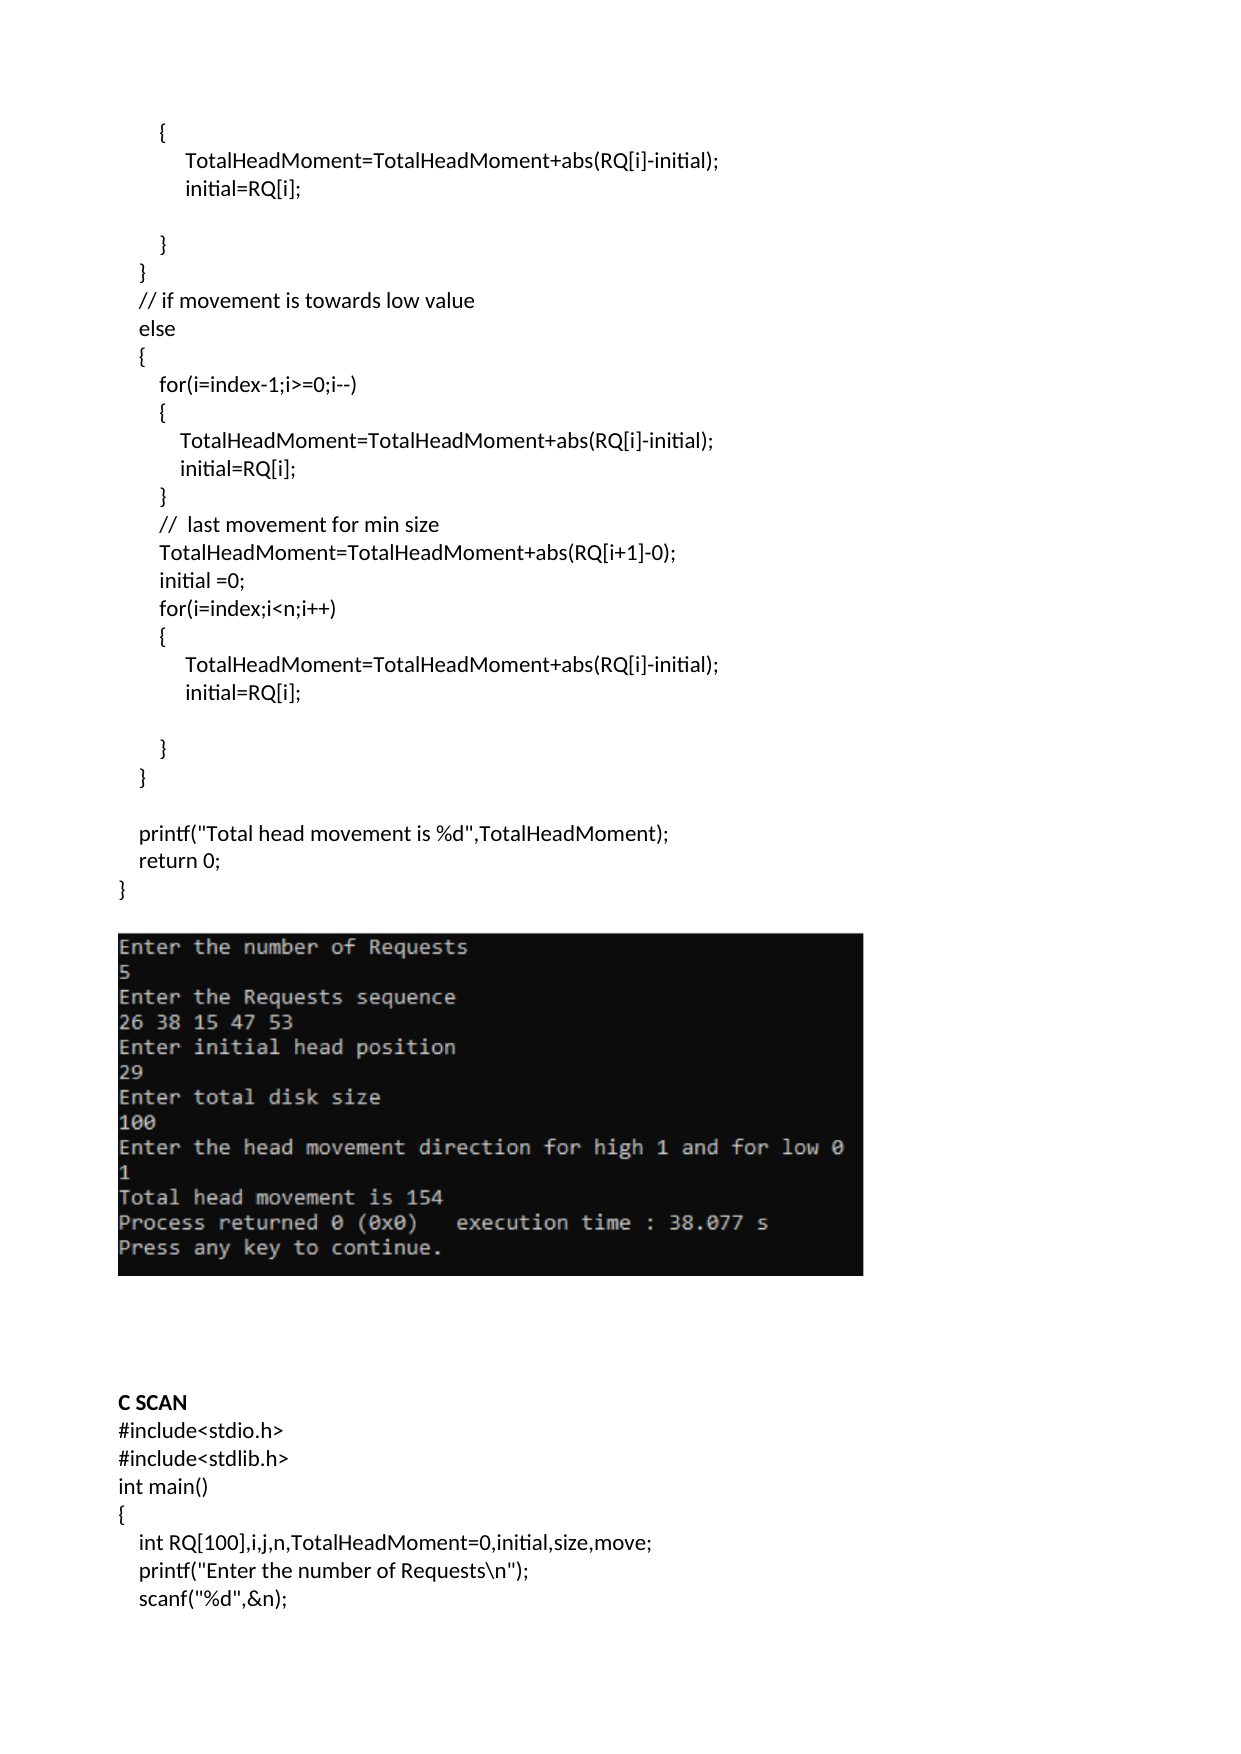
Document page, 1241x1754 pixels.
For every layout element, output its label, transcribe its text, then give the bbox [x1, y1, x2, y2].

text initial=RQ[i]; [118, 678, 1122, 707]
text for(i=index;i<n;i++) [118, 594, 1122, 622]
text printf("Total head movement is %d",TotalHeadMoment); [118, 819, 1122, 847]
text C SCAN [118, 1388, 1122, 1416]
text initial=RQ[i]; [118, 174, 1122, 202]
text { [118, 342, 1122, 370]
text for(i=index-1;i>=0;i--) [118, 370, 1122, 398]
text TotalHeadMoment=TotalHeadMoment+abs(RQ[i]-initial); [118, 651, 1122, 678]
text int main() [118, 1472, 1122, 1500]
text { [118, 398, 1122, 426]
text } [118, 734, 1122, 763]
text // last movement for min size [118, 510, 1122, 538]
text } [118, 258, 1122, 286]
text printf("Enter the number of Requests\n"); [118, 1556, 1122, 1584]
text initial=RQ[i]; [118, 454, 1122, 482]
text return 0; [118, 847, 1122, 875]
text } [118, 763, 1122, 791]
text } [118, 482, 1122, 510]
text initial =0; [118, 566, 1122, 594]
text { [118, 118, 1122, 146]
text #include<stdlib.h> [118, 1444, 1122, 1472]
text scanf("%d",&n); [118, 1584, 1122, 1612]
text TotalHeadMoment=TotalHeadMoment+abs(RQ[i]-initial); [118, 146, 1122, 174]
text #include<stdio.h> [118, 1416, 1122, 1444]
text TotalHeadMoment=TotalHeadMoment+abs(RQ[i]-initial); [118, 426, 1122, 454]
text TotalHeadMoment=TotalHeadMoment+abs(RQ[i+1]-0); [118, 538, 1122, 566]
text // if movement is towards low value [118, 286, 1122, 314]
text } [118, 875, 1122, 903]
text int RQ[100],i,j,n,TotalHeadMoment=0,initial,size,move; [118, 1528, 1122, 1556]
text { [118, 622, 1122, 651]
text { [118, 1500, 1122, 1528]
text else [118, 314, 1122, 342]
text } [118, 230, 1122, 258]
